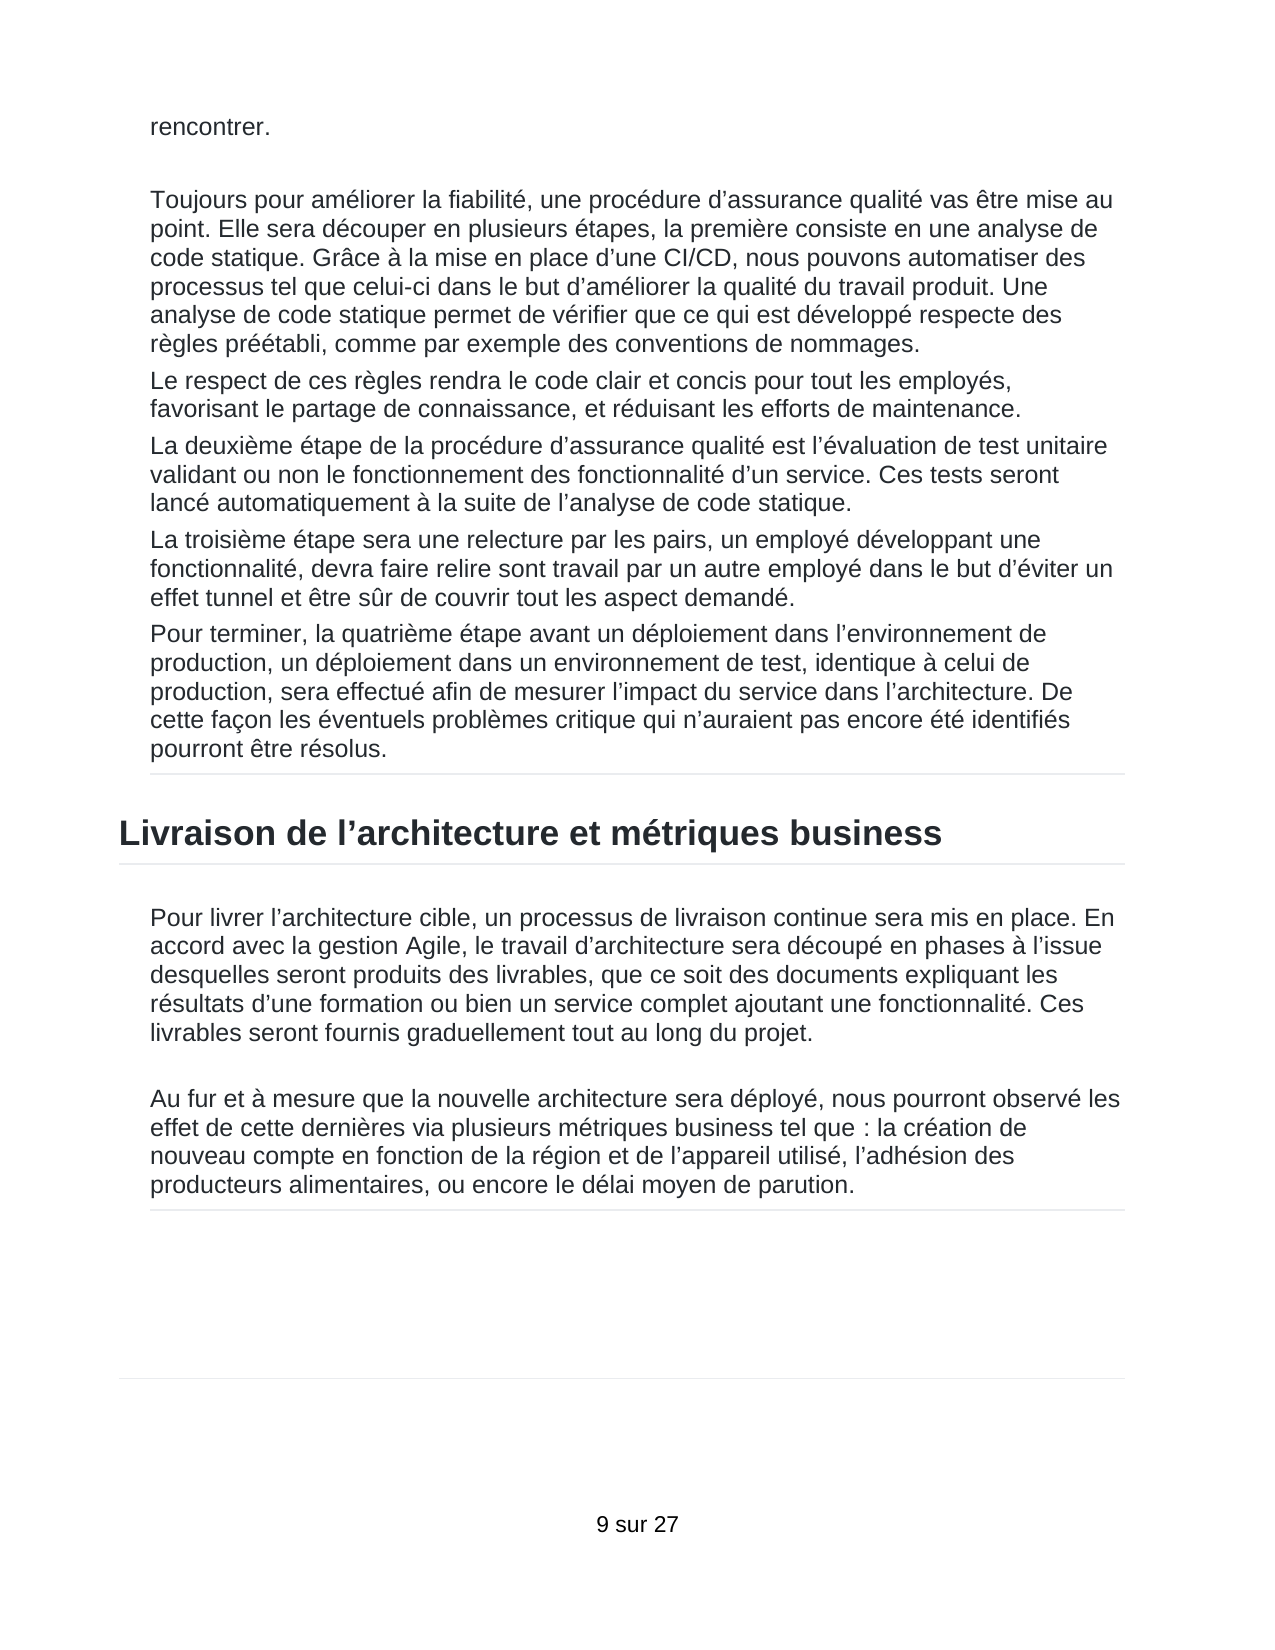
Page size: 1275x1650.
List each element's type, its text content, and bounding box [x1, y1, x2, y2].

text Toujours pour améliorer la fiabilité, une procédure d’assurance qualité vas être mise au point. Elle sera découper en plusieurs étapes, la première consiste en une analyse de code statique. Grâce à la mise en place d’une CI/CD, nous pouvons automatiser des processus tel que celui-ci dans le but d’améliorer la qualité du travail produit. Une analyse de code statique permet de vérifier que ce qui est développé respecte des règles préétabli, comme par exemple des conventions de nommages. [150, 185, 1125, 358]
text Le respect de ces règles rendra le code clair et concis pour tout les employés, favorisant le partage de connaissance, et réduisant les efforts de maintenance. [150, 366, 1125, 423]
text Pour terminer, la quatrième étape avant un déploiement dans l’environnement de production, un déploiement dans un environnement de test, identique à celui de production, sera effectué afin de mesurer l’impact du service dans l’architecture. De cette façon les éventuels problèmes critique qui n’auraient pas encore été identifiés pourront être résolus. [150, 619, 1125, 773]
text rencontrer. [150, 112, 1125, 141]
text Pour livrer l’architecture cible, un processus de livraison continue sera mis en place. En accord avec la gestion Agile, le travail d’architecture sera découpé en phases à l’issue desquelles seront produits des livrables, que ce soit des documents expliquant les résultats d’une formation ou bien un service complet ajoutant une fonctionnalité. Ces livrables seront fournis graduellement tout au long du projet. [150, 902, 1125, 1046]
subtitle Livraison de l’architecture et métriques business [119, 812, 1125, 863]
text La deuxième étape de la procédure d’assurance qualité est l’évaluation de test unitaire validant ou non le fonctionnement des fonctionnalité d’un service. Ces tests seront lancé automatiquement à la suite de l’analyse de code statique. [150, 431, 1125, 517]
text La troisième étape sera une relecture par les pairs, un employé développant une fonctionnalité, devra faire relire sont travail par un autre employé dans le but d’éviter un effet tunnel et être sûr de couvrir tout les aspect demandé. [150, 525, 1125, 611]
text Au fur et à mesure que la nouvelle architecture sera déployé, nous pourront observé les effet de cette dernières via plusieurs métriques business tel que : la création de nouveau compte en fonction de la région et de l’appareil utilisé, l’adhésion des producteurs alimentaires, ou encore le délai moyen de parution. [150, 1084, 1125, 1209]
